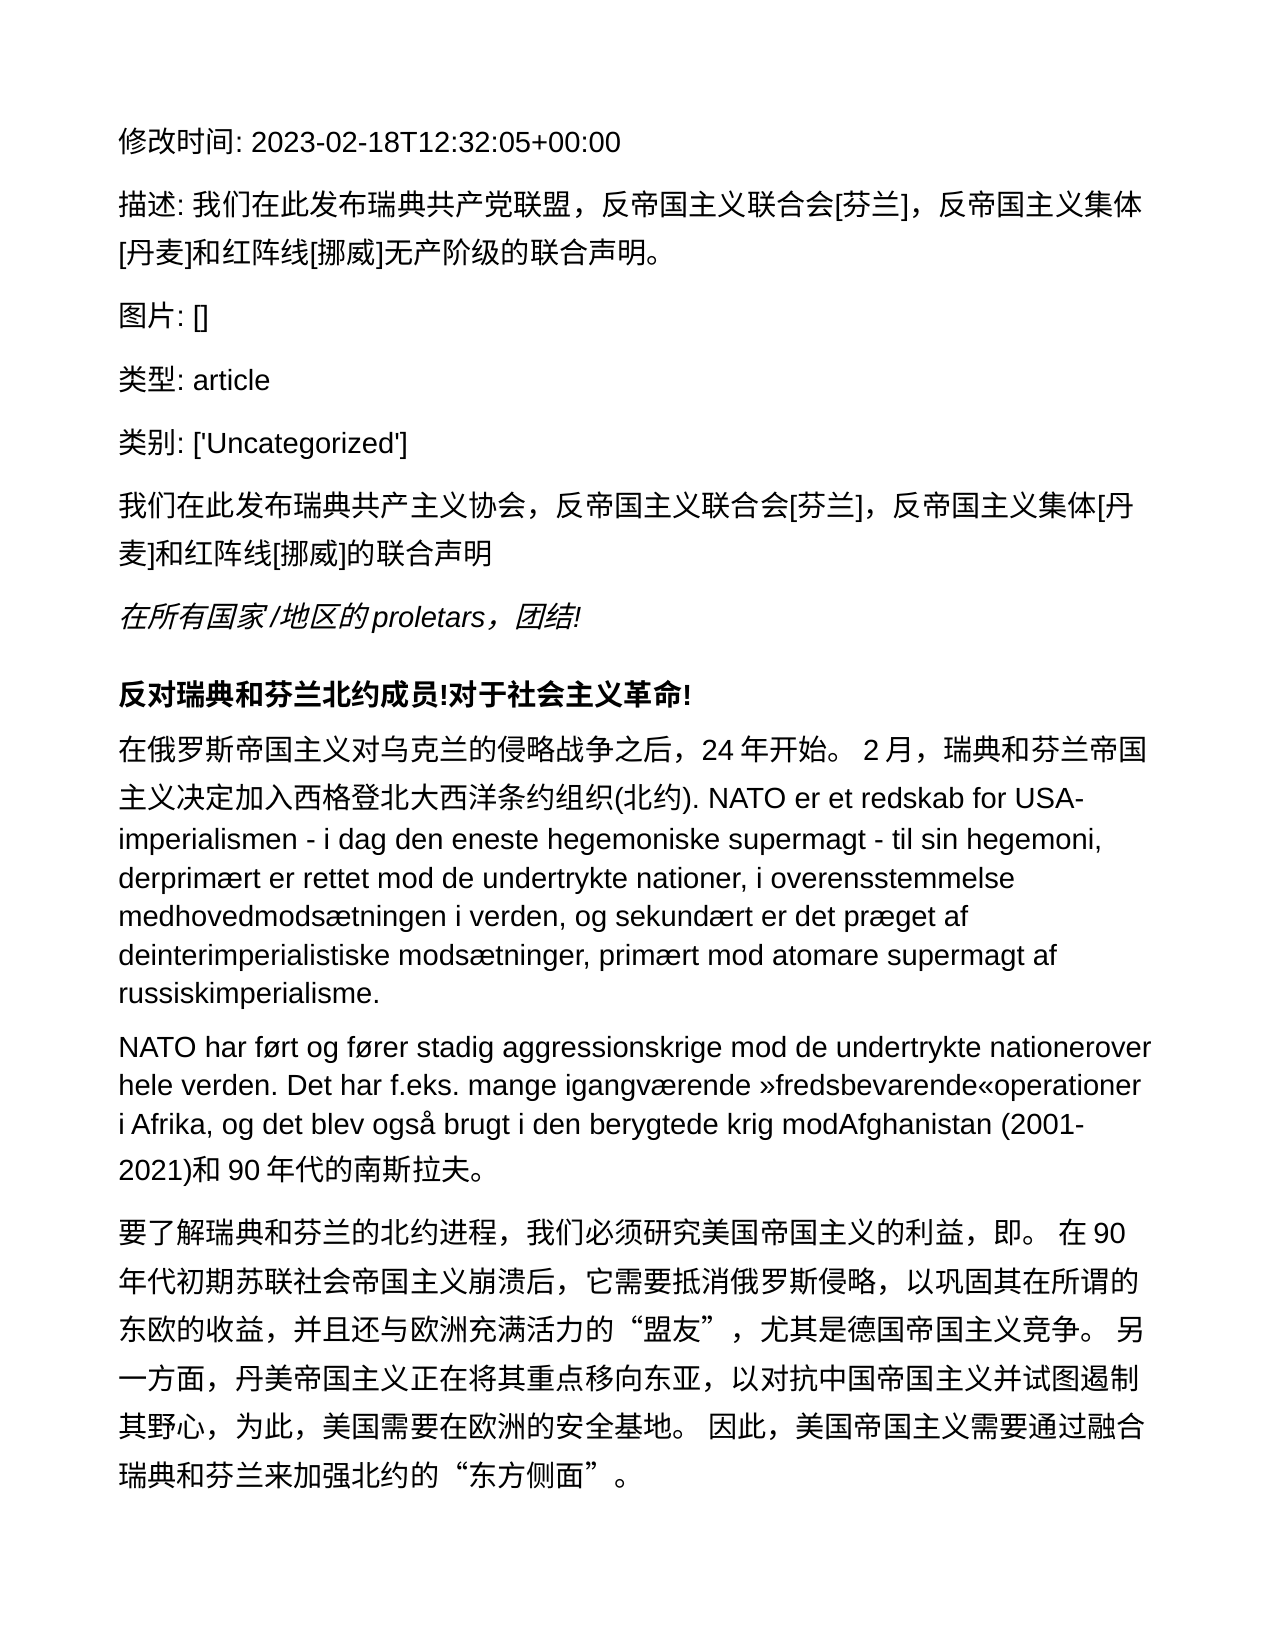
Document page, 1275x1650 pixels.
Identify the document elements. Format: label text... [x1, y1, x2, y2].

text 类别: ['Uncategorized'] [118, 419, 1157, 461]
text NATO har ført og fører stadig aggressionskrige mod de undertrykte nationerover hele verden. Det har f.eks. mange igangværende »fredsbevarende«operationer i Afrika, og det blev også brugt i den berygtede krig modAfghanistan (2001-2021)和90年代的南斯拉夫。 [118, 1029, 1157, 1189]
text 要了解瑞典和芬兰的北约进程，我们必须研究美国帝国主义的利益，即。 在90年代初期苏联社会帝国主义崩溃后，它需要抵消俄罗斯侵略，以巩固其在所谓的东欧的收益，并且还与欧洲充满活力的“盟友”，尤其是德国帝国主义竞争。 另一方面，丹美帝国主义正在将其重点移向东亚，以对抗中国帝国主义并试图遏制其野心，为此，美国需要在欧洲的安全基地。 因此，美国帝国主义需要通过融合瑞典和芬兰来加强北约的“东方侧面”。 [118, 1209, 1157, 1494]
subtitle 反对瑞典和芬兰北约成员!对于社会主义革命! [118, 672, 1157, 714]
text 描述: 我们在此发布瑞典共产党联盟，反帝国主义联合会[芬兰]，反帝国主义集体[丹麦]和红阵线[挪威]无产阶级的联合声明。 [118, 181, 1157, 272]
text 在俄罗斯帝国主义对乌克兰的侵略战争之后，24年开始。 2月，瑞典和芬兰帝国主义决定加入西格登北大西洋条约组织(北约). NATO er et redskab for USA-imperialismen - i dag den eneste hegemoniske supermagt - til sin hegemoni, derprimært er rettet mod de undertrykte nationer, i overensstemmelse medhovedmodsætningen i verden, og sekundært er det præget af deinterimperialistiske modsætninger, primært mod atomare supermagt af russiskimperialisme. [118, 726, 1157, 1010]
text 图片: [] [118, 293, 1157, 335]
text 类型: article [118, 356, 1157, 398]
text 我们在此发布瑞典共产主义协会，反帝国主义联合会[芬兰]，反帝国主义集体[丹麦]和红阵线[挪威]的联合声明 [118, 482, 1157, 573]
text 在所有国家 /地区的proletars，团结! [118, 594, 1157, 636]
text 修改时间: 2023-02-18T12:32:05+00:00 [118, 118, 1157, 160]
